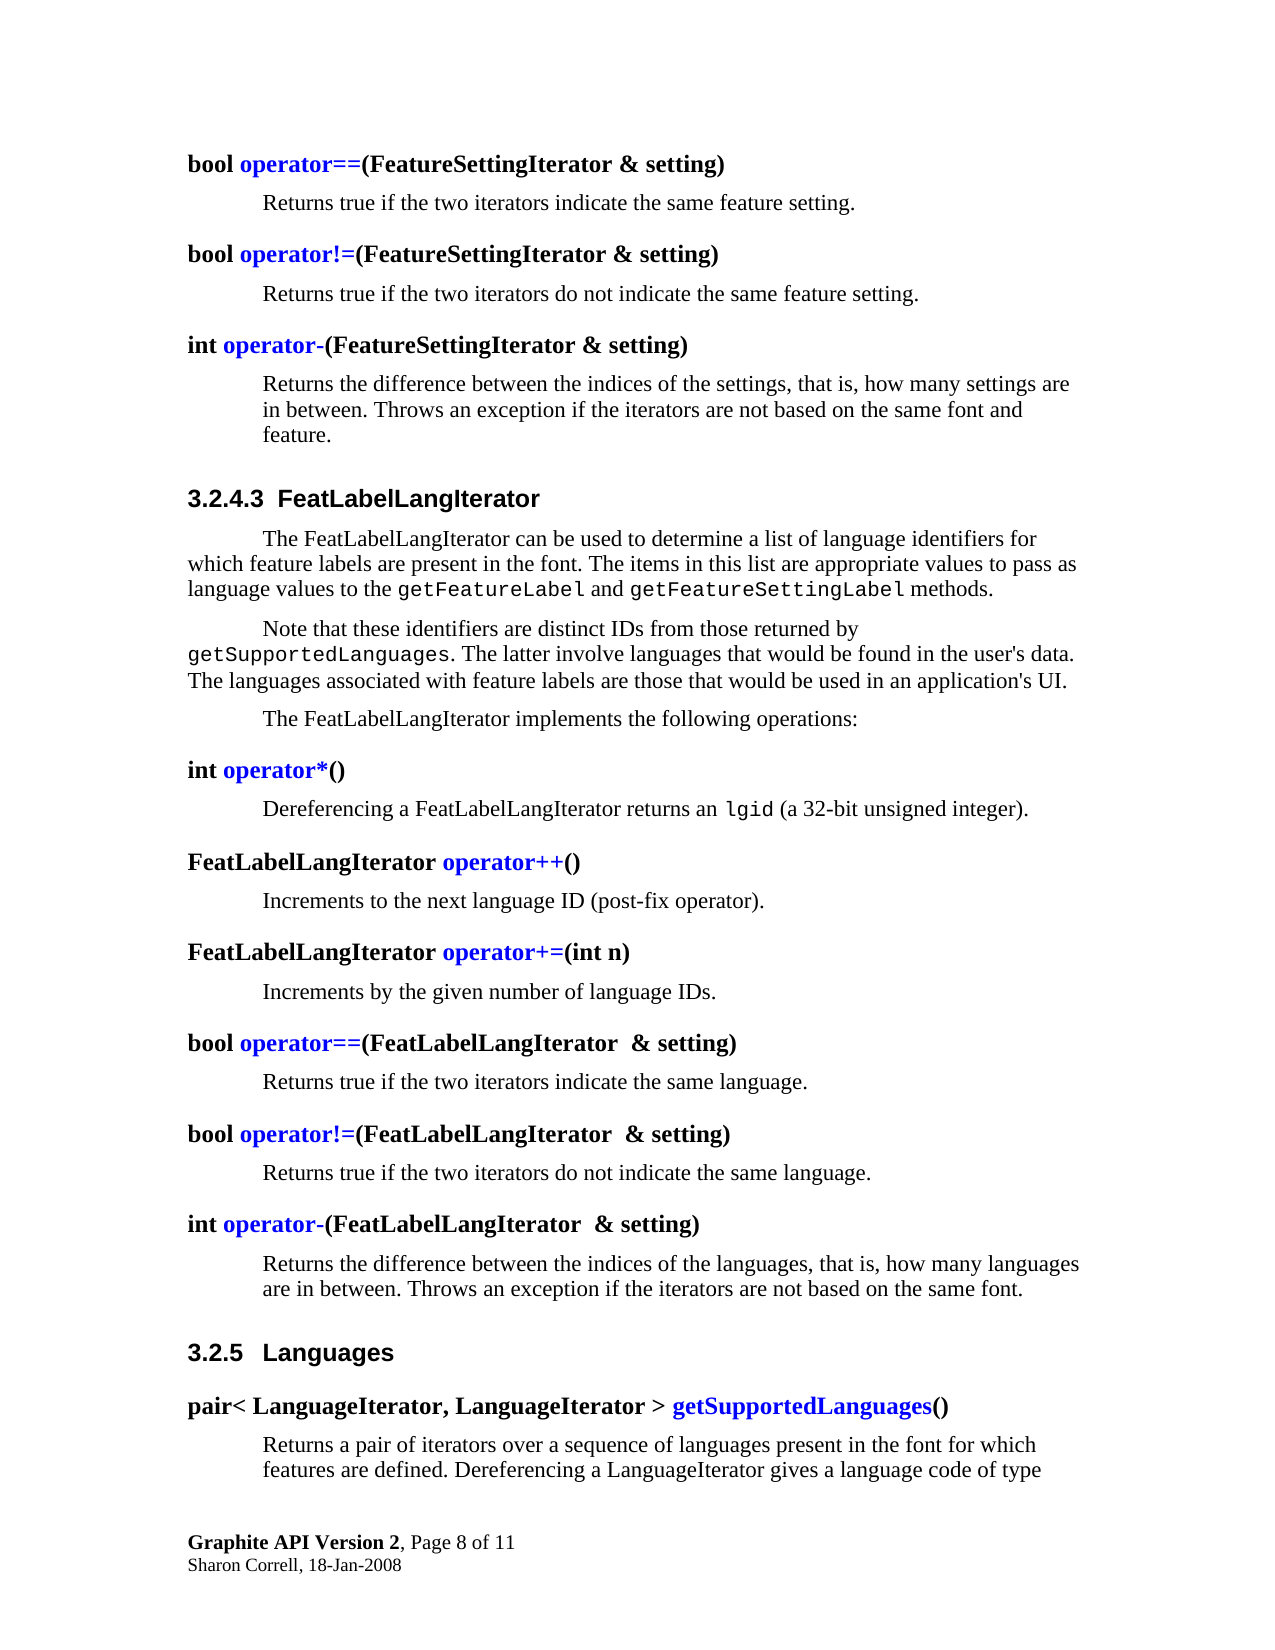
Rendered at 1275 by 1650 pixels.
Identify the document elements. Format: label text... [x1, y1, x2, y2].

text The FeatLabelLangIterator implements the following operations: [187, 706, 1087, 731]
text FeatLabelLangIterator operator+=(int n) [187, 938, 1087, 966]
text bool operator!=(FeatureSettingIterator & setting) [187, 241, 1087, 268]
text FeatLabelLangIterator operator++() [187, 848, 1087, 876]
text Returns true if the two iterators indicate the same language. [262, 1069, 1087, 1095]
text bool operator==(FeatLabelLangIterator & setting) [187, 1029, 1087, 1057]
text Note that these identifiers are distinct IDs from those returned by getSupportedLanguages. The latter involve languages that would be found in the user's data. The languages associated with feature labels are those that would be used in an application's UI. [187, 616, 1087, 693]
subtitle FeatLabelLangIterator [187, 485, 1087, 513]
text Dereferencing a FeatLabelLangIterator returns an lgid (a 32-bit unsigned integer). [262, 796, 1087, 823]
text Increments by the given number of language IDs. [262, 979, 1087, 1004]
text int operator*() [187, 756, 1087, 784]
text int operator-(FeatLabelLangIterator & setting) [187, 1210, 1087, 1238]
text Increments to the next language ID (post-fix operator). [262, 888, 1087, 913]
text bool operator==(FeatureSettingIterator & setting) [187, 150, 1087, 178]
text int operator-(FeatureSettingIterator & setting) [187, 331, 1087, 359]
text Returns the difference between the indices of the settings, that is, how many settings are in between. Throws an exception if the iterators are not based on the same font and feature. [262, 371, 1087, 448]
text Returns true if the two iterators indicate the same feature setting. [262, 190, 1087, 216]
text bool operator!=(FeatLabelLangIterator & setting) [187, 1120, 1087, 1147]
text The FeatLabelLangIterator can be used to determine a list of language identifiers for which feature labels are present in the font. The items in this list are appropriate values to pass as language values to the getFeatureLabel and getFeatureSettingLabel methods. [187, 526, 1087, 603]
text Returns true if the two iterators do not indicate the same feature setting. [262, 281, 1087, 306]
text Returns the difference between the indices of the languages, that is, how many languages are in between. Throws an exception if the iterators are not based on the same font. [262, 1251, 1087, 1301]
text Returns true if the two iterators do not indicate the same language. [262, 1160, 1087, 1185]
text Returns a pair of iterators over a sequence of languages present in the font for which features are defined. Dereferencing a LanguageIterator gives a language code of type [262, 1432, 1087, 1484]
text pair< LanguageIterator, LanguageIterator > getSupportedLanguages() [187, 1392, 1087, 1419]
subtitle Languages [187, 1339, 1087, 1367]
